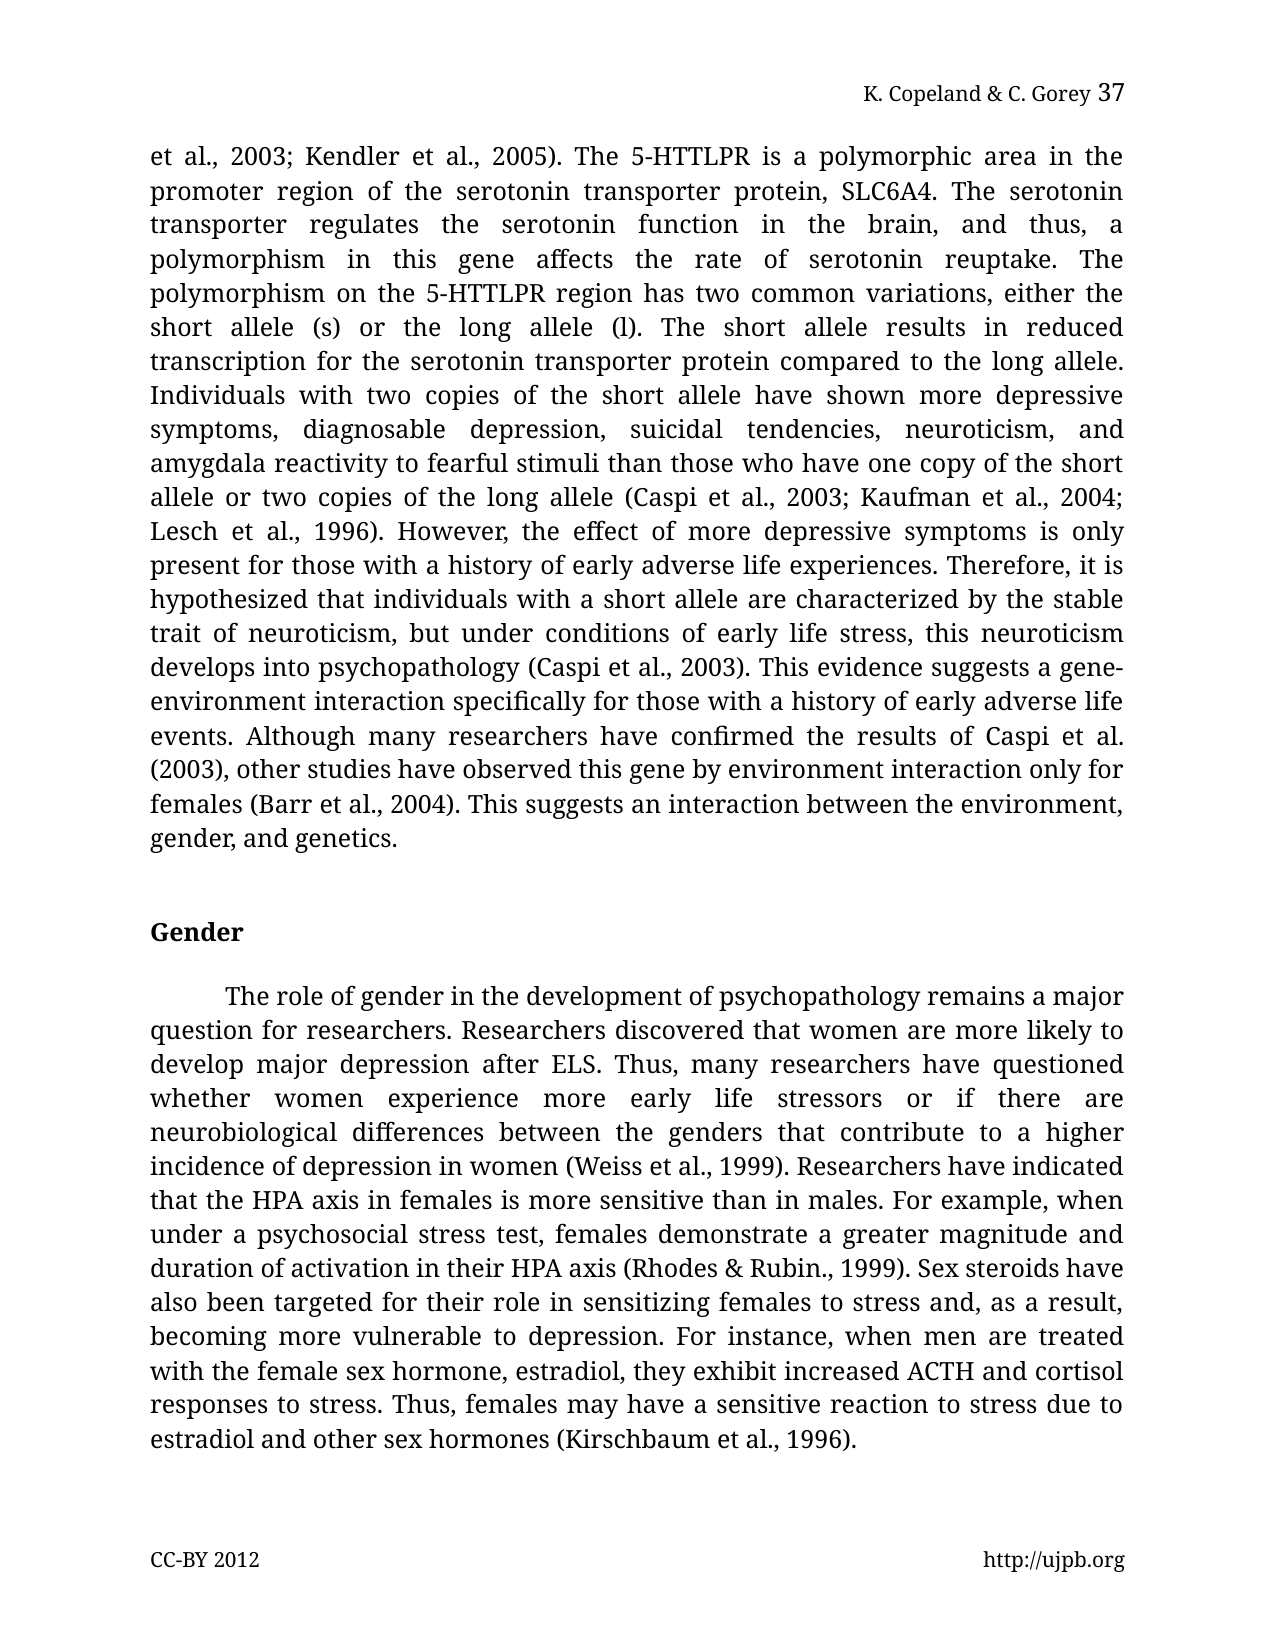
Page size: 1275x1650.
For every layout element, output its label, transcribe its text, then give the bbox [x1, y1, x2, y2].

text The role of gender in the development of psychopathology remains a major question for researchers. Researchers discovered that women are more likely to develop major depression after ELS. Thus, many researchers have questioned whether women experience more early life stressors or if there are neurobiological differences between the genders that contribute to a higher incidence of depression in women (Weiss et al., 1999). Researchers have indicated that the HPA axis in females is more sensitive than in males. For example, when under a psychosocial stress test, females demonstrate a greater magnitude and duration of activation in their HPA axis (Rhodes & Rubin., 1999). Sex steroids have also been targeted for their role in sensitizing females to stress and, as a result, becoming more vulnerable to depression. For instance, when men are treated with the female sex hormone, estradiol, they exhibit increased ACTH and cortisol responses to stress. Thus, females may have a sensitive reaction to stress due to estradiol and other sex hormones (Kirschbaum et al., 1996). [150, 978, 1125, 1455]
text et al., 2003; Kendler et al., 2005). The 5-HTTLPR is a polymorphic area in the promoter region of the serotonin transporter protein, SLC6A4. The serotonin transporter regulates the serotonin function in the brain, and thus, a polymorphism in this gene affects the rate of serotonin reuptake. The polymorphism on the 5-HTTLPR region has two common variations, either the short allele (s) or the long allele (l). The short allele results in reduced transcription for the serotonin transporter protein compared to the long allele. Individuals with two copies of the short allele have shown more depressive symptoms, diagnosable depression, suicidal tendencies, neuroticism, and amygdala reactivity to fearful stimuli than those who have one copy of the short allele or two copies of the long allele (Caspi et al., 2003; Kaufman et al., 2004; Lesch et al., 1996). However, the effect of more depressive symptoms is only present for those with a history of early adverse life experiences. Therefore, it is hypothesized that individuals with a short allele are characterized by the stable trait of neuroticism, but under conditions of early life stress, this neuroticism develops into psychopathology (Caspi et al., 2003). This evidence suggests a gene-environment interaction specifically for those with a history of early adverse life events. Although many researchers have confirmed the results of Caspi et al. (2003), other studies have observed this gene by environment interaction only for females (Barr et al., 2004). This suggests an interaction between the environment, gender, and genetics. [150, 139, 1125, 854]
subtitle Gender [150, 914, 1125, 948]
